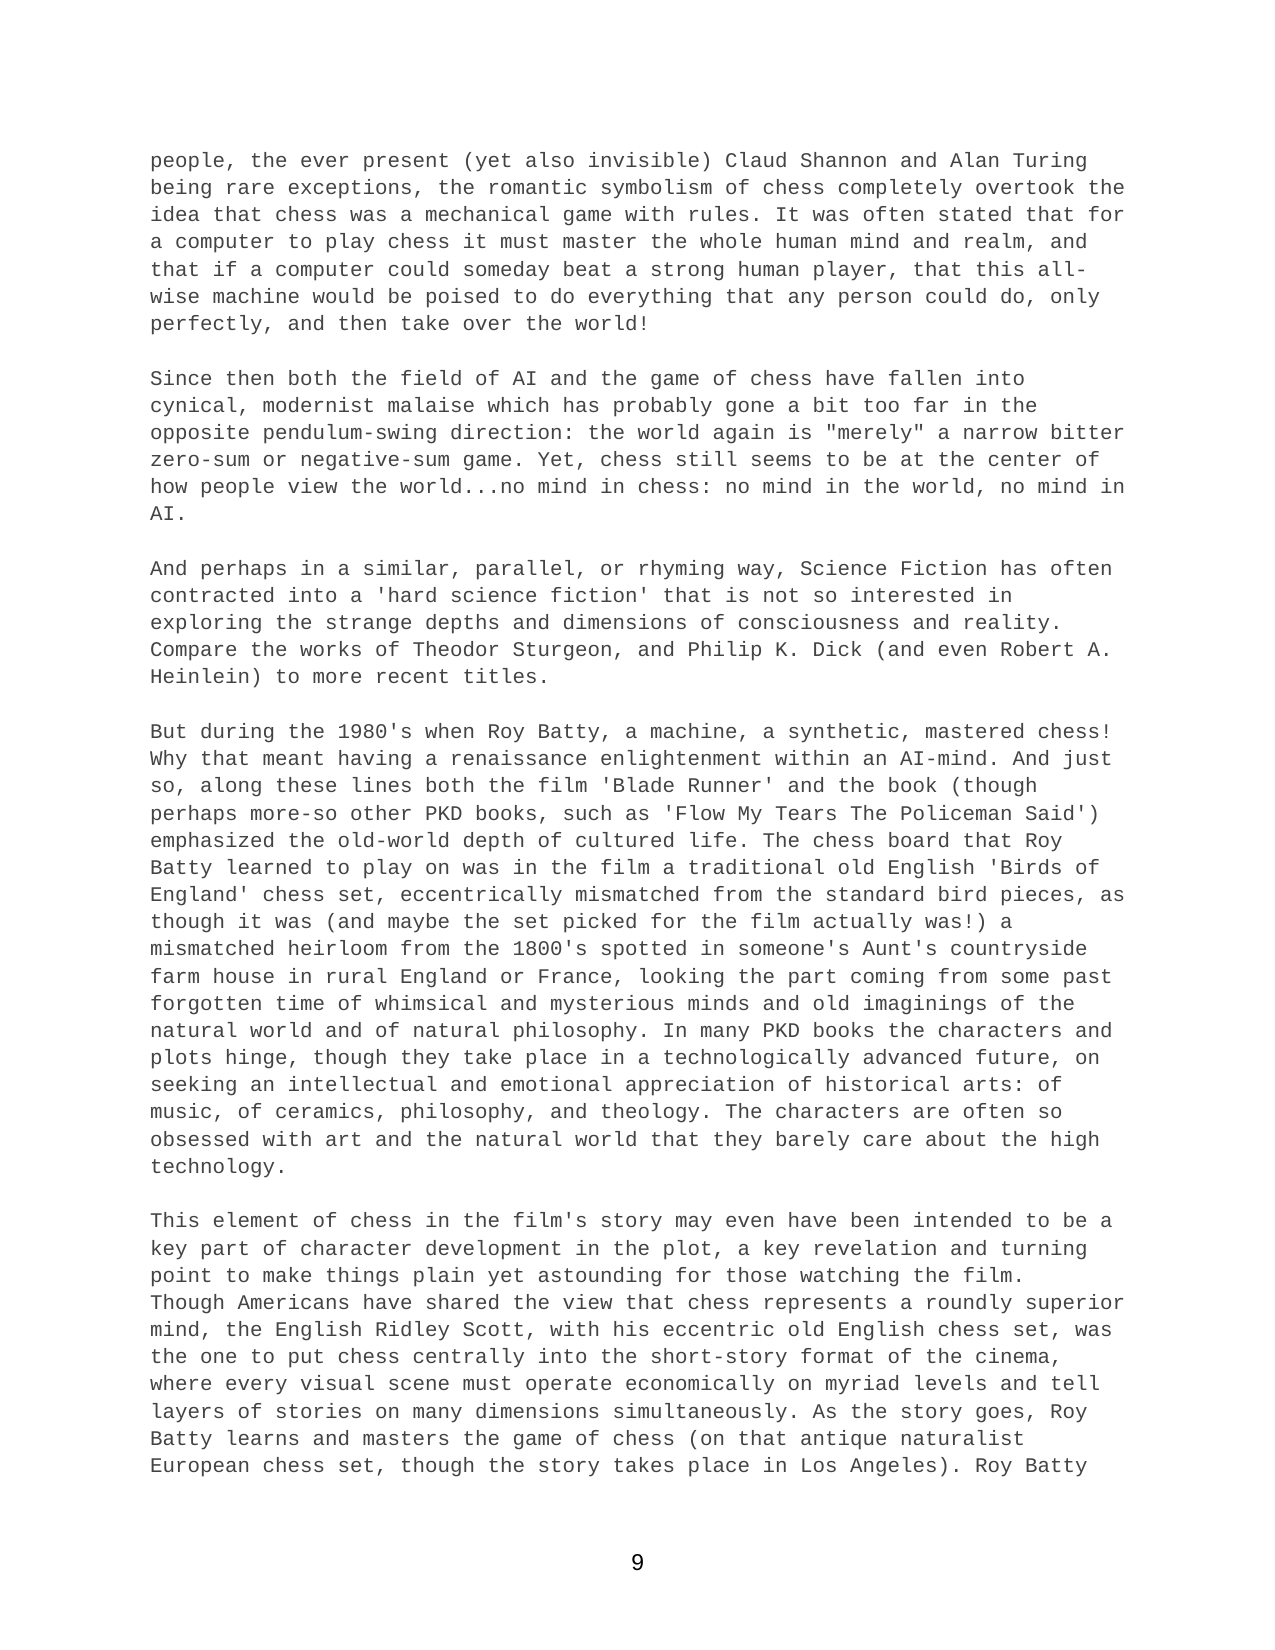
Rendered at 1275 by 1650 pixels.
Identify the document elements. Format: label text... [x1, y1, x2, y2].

text And perhaps in a similar, parallel, or rhyming way, Science Fiction has often contracted into a 'hard science fiction' that is not so interested in exploring the strange depths and dimensions of consciousness and reality. Compare the works of Theodor Sturgeon, and Philip K. Dick (and even Robert A. Heinlein) to more recent titles. [150, 558, 1125, 690]
text But during the 1980's when Roy Batty, a machine, a synthetic, mastered chess! Why that meant having a renaissance enlightenment within an AI-mind. And just so, along these lines both the film 'Blade Runner' and the book (though perhaps more-so other PKD books, such as 'Flow My Tears The Policeman Said') emphasized the old-world depth of cultured life. The chess board that Roy Batty learned to play on was in the film a traditional old English 'Birds of England' chess set, eccentrically mismatched from the standard bird pieces, as though it was (and maybe the set picked for the film actually was!) a mismatched heirloom from the 1800's spotted in someone's Aunt's countryside farm house in rural England or France, looking the part coming from some past forgotten time of whimsical and mysterious minds and old imaginings of the natural world and of natural philosophy. In many PKD books the characters and plots hinge, though they take place in a technologically advanced future, on seeking an intellectual and emotional appreciation of historical arts: of music, of ceramics, philosophy, and theology. The characters are often so obsessed with art and the natural world that they barely care about the high technology. [150, 721, 1125, 1179]
text Though Americans have shared the view that chess represents a roundly superior mind, the English Ridley Scott, with his eccentric old English chess set, was the one to put chess centrally into the short-story format of the cinema, where every visual scene must operate economically on myriad levels and tell layers of stories on many dimensions simultaneously. As the story goes, Roy Batty learns and masters the game of chess (on that antique naturalist European chess set, though the story takes place in Los Angeles). Roy Batty [150, 1292, 1125, 1479]
text Since then both the field of AI and the game of chess have fallen into cynical, modernist malaise which has probably gone a bit too far in the opposite pendulum-swing direction: the world again is "merely" a narrow bitter zero-sum or negative-sum game. Yet, chess still seems to be at the center of how people view the world...no mind in chess: no mind in the world, no mind in AI. [150, 367, 1125, 527]
text This element of chess in the film's story may even have been intended to be a key part of character development in the plot, a key revelation and turning point to make things plain yet astounding for those watching the film. [150, 1210, 1125, 1288]
text people, the ever present (yet also invisible) Claud Shannon and Alan Turing being rare exceptions, the romantic symbolism of chess completely overtook the idea that chess was a mechanical game with rules. It was often stated that for a computer to play chess it must master the whole human mind and realm, and that if a computer could someday beat a strong human player, that this all-wise machine would be poised to do everything that any person could do, only perfectly, and then take over the world! [150, 150, 1125, 337]
